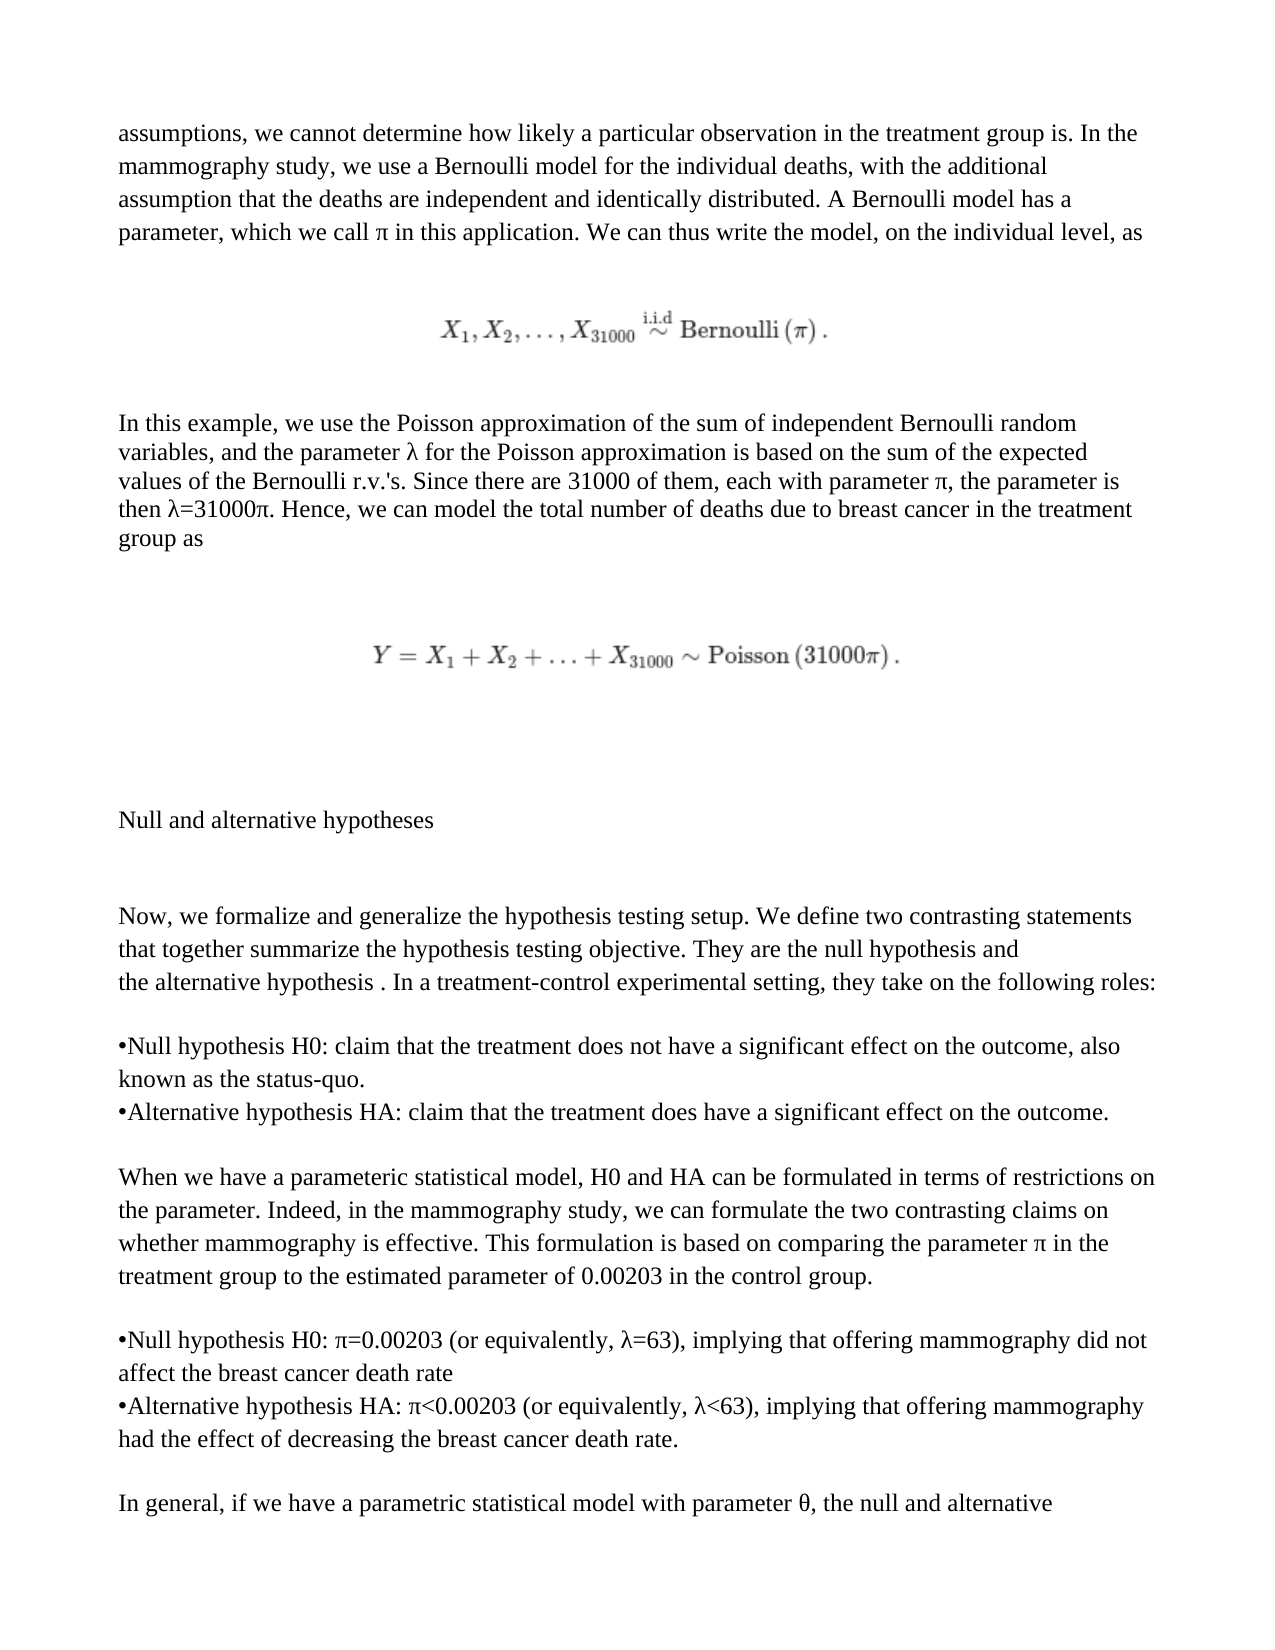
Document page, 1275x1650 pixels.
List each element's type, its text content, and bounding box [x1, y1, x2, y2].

picture [411, 281, 864, 376]
text assumptions, we cannot determine how likely a particular observation in the treatment group is. In the mammography study, we use a Bernoulli model for the individual deaths, with the additional assumption that the deaths are independent and identically distributed. A Bernoulli model has a parameter, which we call π in this application. We can thus write the model, on the individual level, as [118, 118, 1157, 246]
text Null and alternative hypotheses [118, 806, 1157, 834]
list Null hypothesis H0: claim that the treatment does not have a significant effect on the outcome, also known as the status-quo. [118, 1031, 1157, 1093]
text Now, we formalize and generalize the hypothesis testing setup. We define two contrasting statements that together summarize the hypothesis testing objective. They are the null hypothesis and the alternative hypothesis . In a treatment-control experimental setting, they take on the following roles: [118, 901, 1157, 996]
text When we have a parameteric statistical model, H0 and HA can be formulated in terms of restrictions on the parameter. Indeed, in the mammography study, we can formulate the two contrasting claims on whether mammography is effective. This formulation is based on comparing the parameter π in the treatment group to the estimated parameter of 0.00203 in the control group. [118, 1162, 1157, 1289]
picture [346, 583, 929, 695]
text In this example, we use the Poisson approximation of the sum of independent Bernoulli random variables, and the parameter λ for the Poisson approximation is based on the sum of the expected values of the Bernoulli r.v.'s. Since there are 31000 of them, each with parameter π, the parameter is then λ=31000π. Hence, we can model the total number of deaths due to breast cancer in the treatment group as [118, 408, 1157, 552]
text In general, if we have a parametric statistical model with parameter θ, the null and alternative [118, 1488, 1157, 1517]
list Null hypothesis H0: π=0.00203 (or equivalently, λ=63), implying that offering mammography did not affect the breast cancer death rate [118, 1325, 1157, 1387]
list Alternative hypothesis HA: π<0.00203 (or equivalently, λ<63), implying that offering mammography had the effect of decreasing the breast cancer death rate. [118, 1391, 1157, 1453]
list Alternative hypothesis HA: claim that the treatment does have a significant effect on the outcome. [118, 1097, 1157, 1126]
